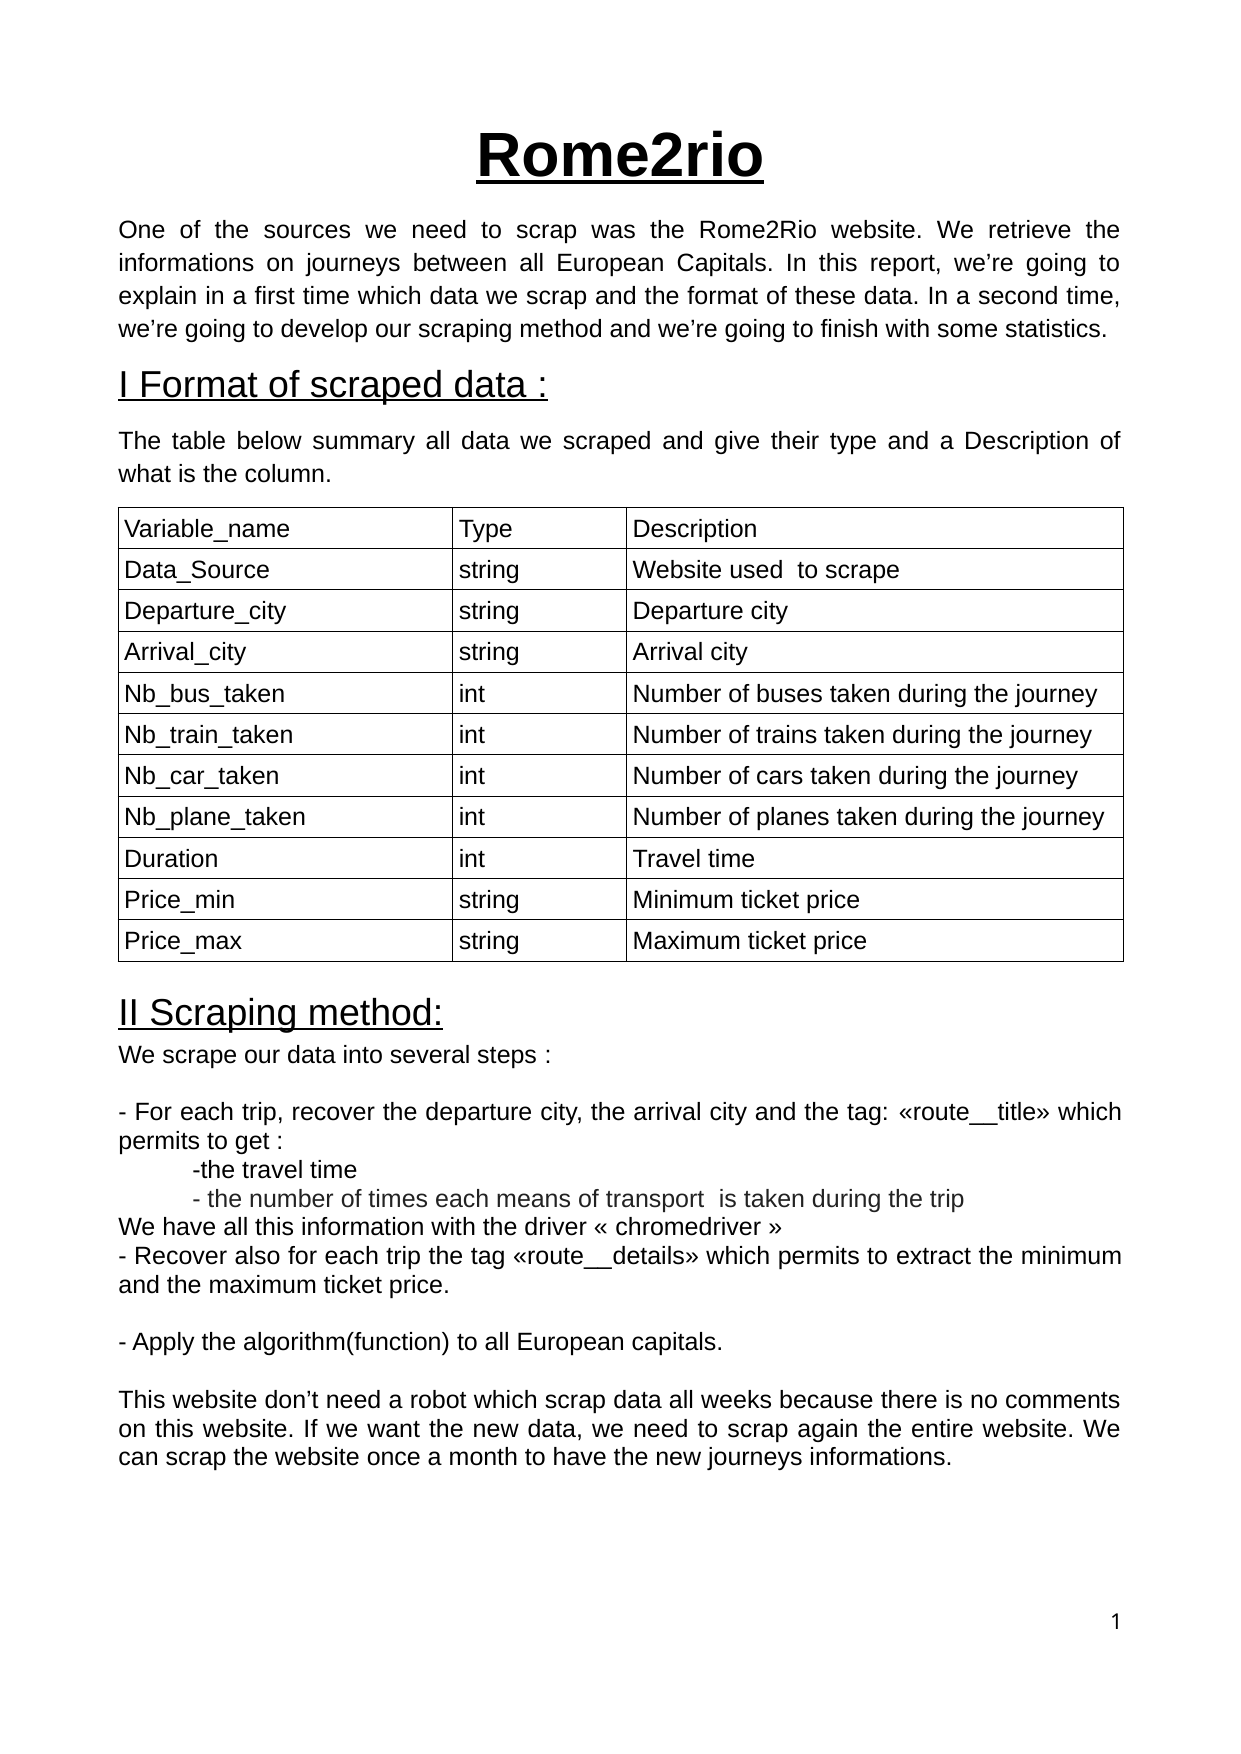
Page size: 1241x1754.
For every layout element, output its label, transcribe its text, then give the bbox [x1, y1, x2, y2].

table_cell Number of buses taken during the journey [627, 673, 1123, 713]
text - Apply the algorithm(function) to all European capitals. [118, 1327, 1122, 1356]
table_header Description [627, 508, 1123, 548]
table_cell int [453, 714, 626, 754]
table_cell Data_Source [119, 549, 452, 589]
table_cell Number of planes taken during the journey [627, 797, 1123, 837]
table_cell Number of cars taken during the journey [627, 755, 1123, 796]
table_cell string [453, 879, 626, 919]
table_cell Nb_bus_taken [119, 673, 452, 713]
table_cell Arrival city [627, 632, 1123, 672]
table_header Variable_name [119, 508, 452, 548]
text - For each trip, recover the departure city, the arrival city and the tag: «route__title» which permits to get : [118, 1097, 1122, 1155]
table_cell string [453, 590, 626, 631]
table_cell string [453, 549, 626, 589]
text - the number of times each means of transport is taken during the trip [118, 1184, 1122, 1212]
table_cell Website used to scrape [627, 549, 1123, 589]
table_cell Maximum ticket price [627, 920, 1123, 961]
table_cell Travel time [627, 838, 1123, 878]
table_cell int [453, 797, 626, 837]
table_header Type [453, 508, 626, 548]
text I Format of scraped data : [118, 362, 1122, 405]
table_cell Price_min [119, 879, 452, 919]
text One of the sources we need to scrap was the Rome2Rio website. We retrieve the informations on journeys between all European Capitals. In this report, we’re going to explain in a first time which data we scrap and the format of these data. In a second time, we’re going to develop our scraping method and we’re going to finish with some statistics. [118, 215, 1122, 343]
text We scrape our data into several steps : [118, 1040, 1122, 1069]
table_cell Departure city [627, 590, 1123, 631]
table_cell string [453, 632, 626, 672]
text -the travel time [118, 1155, 1122, 1184]
table_cell Duration [119, 838, 452, 878]
text II Scraping method: [118, 990, 1122, 1033]
text The table below summary all data we scraped and give their type and a Description of what is the column. [118, 426, 1122, 488]
text We have all this information with the driver « chromedriver » [118, 1212, 1122, 1241]
table_cell int [453, 838, 626, 878]
table_cell Nb_car_taken [119, 755, 452, 796]
text - Recover also for each trip the tag «route__details» which permits to extract the minimum and the maximum ticket price. [118, 1241, 1122, 1299]
table_cell Arrival_city [119, 632, 452, 672]
table_cell Number of trains taken during the journey [627, 714, 1123, 754]
table_cell string [453, 920, 626, 961]
table_cell int [453, 755, 626, 796]
table_cell Nb_plane_taken [119, 797, 452, 837]
text Rome2rio [118, 118, 1122, 190]
table_cell Price_max [119, 920, 452, 961]
table_cell Departure_city [119, 590, 452, 631]
table_cell int [453, 673, 626, 713]
table_cell Nb_train_taken [119, 714, 452, 754]
table_cell Minimum ticket price [627, 879, 1123, 919]
text This website don’t need a robot which scrap data all weeks because there is no comments on this website. If we want the new data, we need to scrap again the entire website. We can scrap the website once a month to have the new journeys informations. [118, 1385, 1122, 1471]
